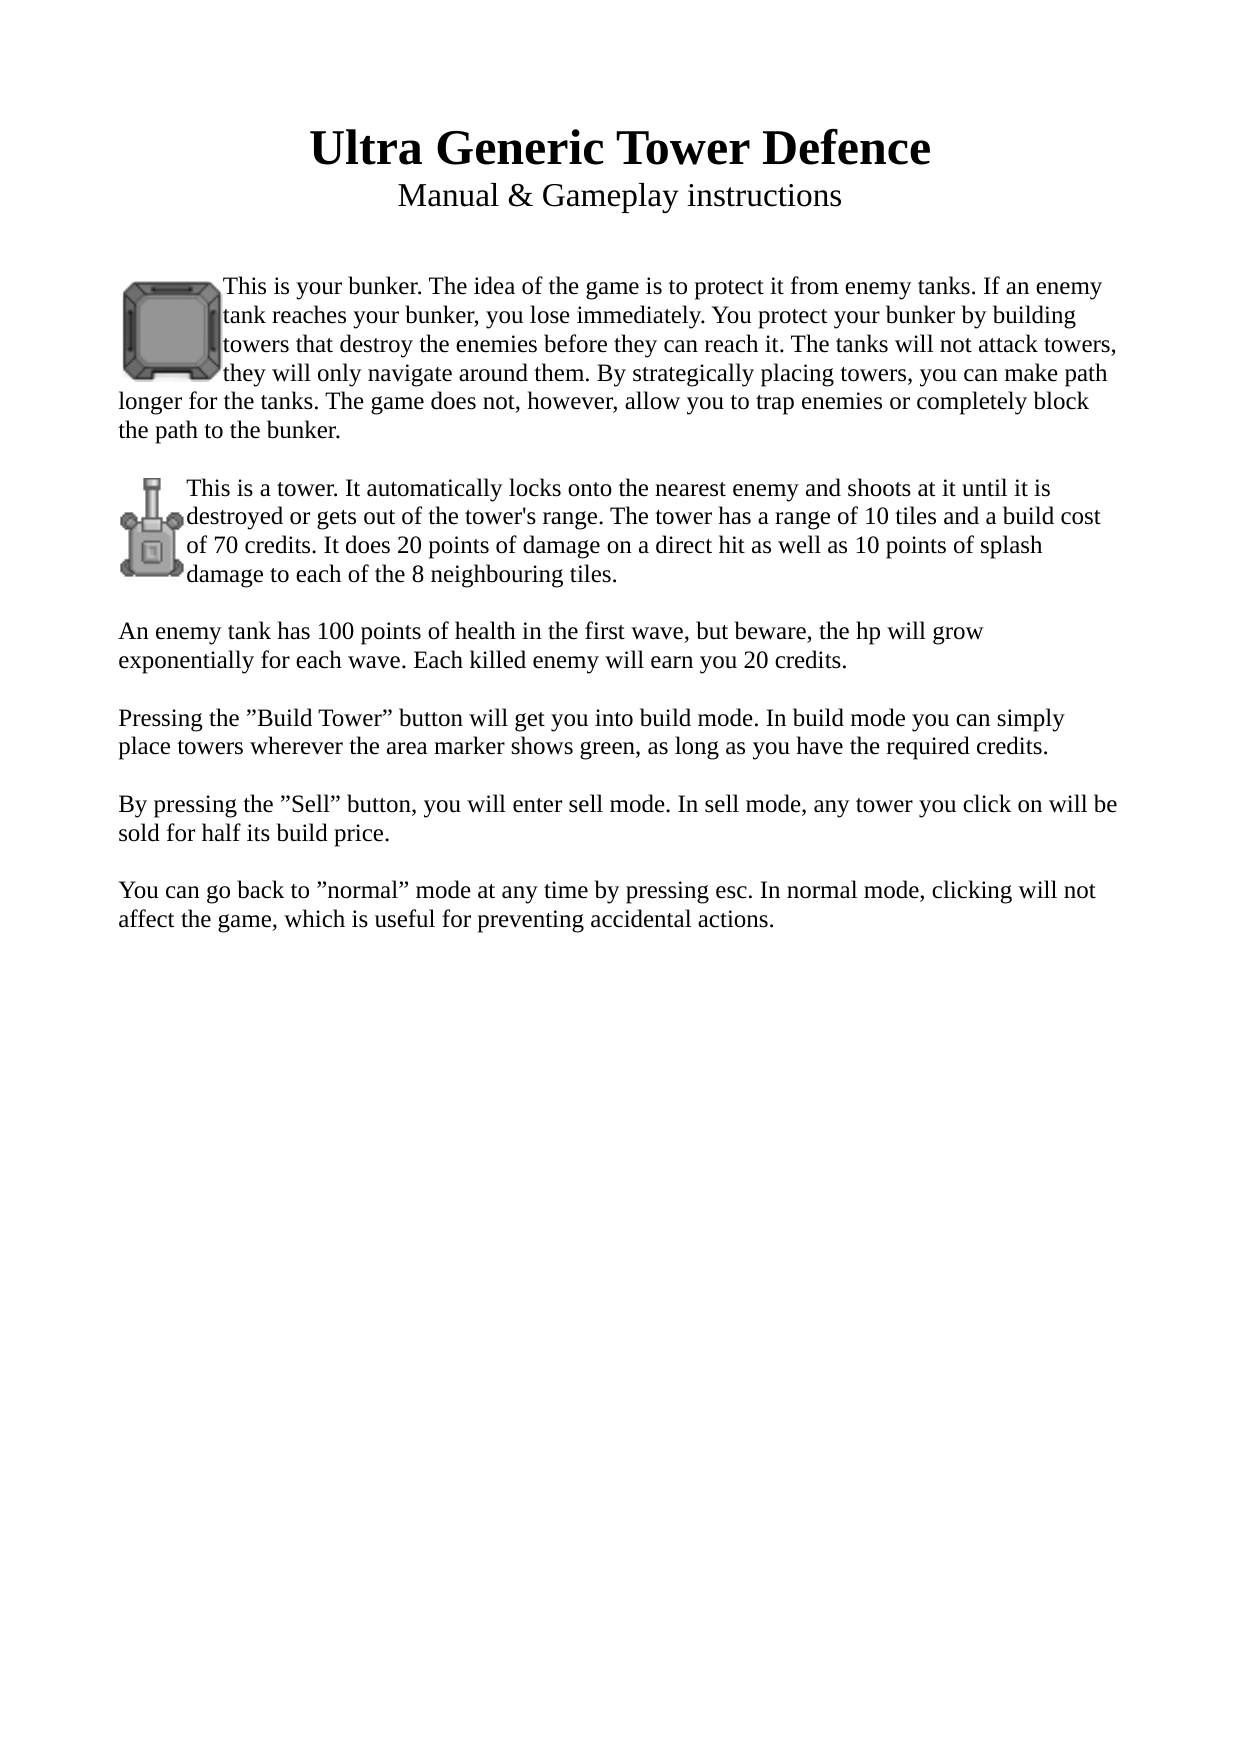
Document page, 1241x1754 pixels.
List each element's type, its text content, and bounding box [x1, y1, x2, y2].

text This is a tower. It automatically locks onto the nearest enemy and shoots at it until it is destroyed or gets out of the tower's range. The tower has a range of 10 tiles and a build cost of 70 credits. It does 20 points of damage on a direct hit as well as 10 points of splash damage to each of the 8 neighbouring tiles. [118, 473, 1122, 588]
text An enemy tank has 100 points of health in the first wave, but beware, the hp will grow exponentially for each wave. Each killed enemy will earn you 20 credits. [118, 616, 1122, 674]
text By pressing the ”Sell” button, you will enter sell mode. In sell mode, any tower you click on will be sold for half its build price. [118, 789, 1122, 846]
text You can go back to ”normal” mode at any time by pressing esc. In normal mode, clicking will not affect the game, which is useful for preventing accidental actions. [118, 875, 1122, 933]
text This is your bunker. The idea of the game is to protect it from enemy tanks. If an enemy tank reaches your bunker, you lose immediately. You protect your bunker by building towers that destroy the enemies before they can reach it. The tanks will not attack towers, they will only navigate around them. By strategically placing towers, you can make path longer for the tanks. The game does not, however, allow you to trap enemies or completely block the path to the bunker. [118, 271, 1122, 444]
picture [119, 478, 186, 579]
text Pressing the ”Build Tower” button will get you into build mode. In build mode you can simply place towers wherever the area marker shows green, as long as you have the required credits. [118, 703, 1122, 760]
text Ultra Generic Tower Defence [118, 118, 1122, 176]
text Manual & Gameplay instructions [118, 176, 1122, 214]
picture [122, 281, 223, 382]
